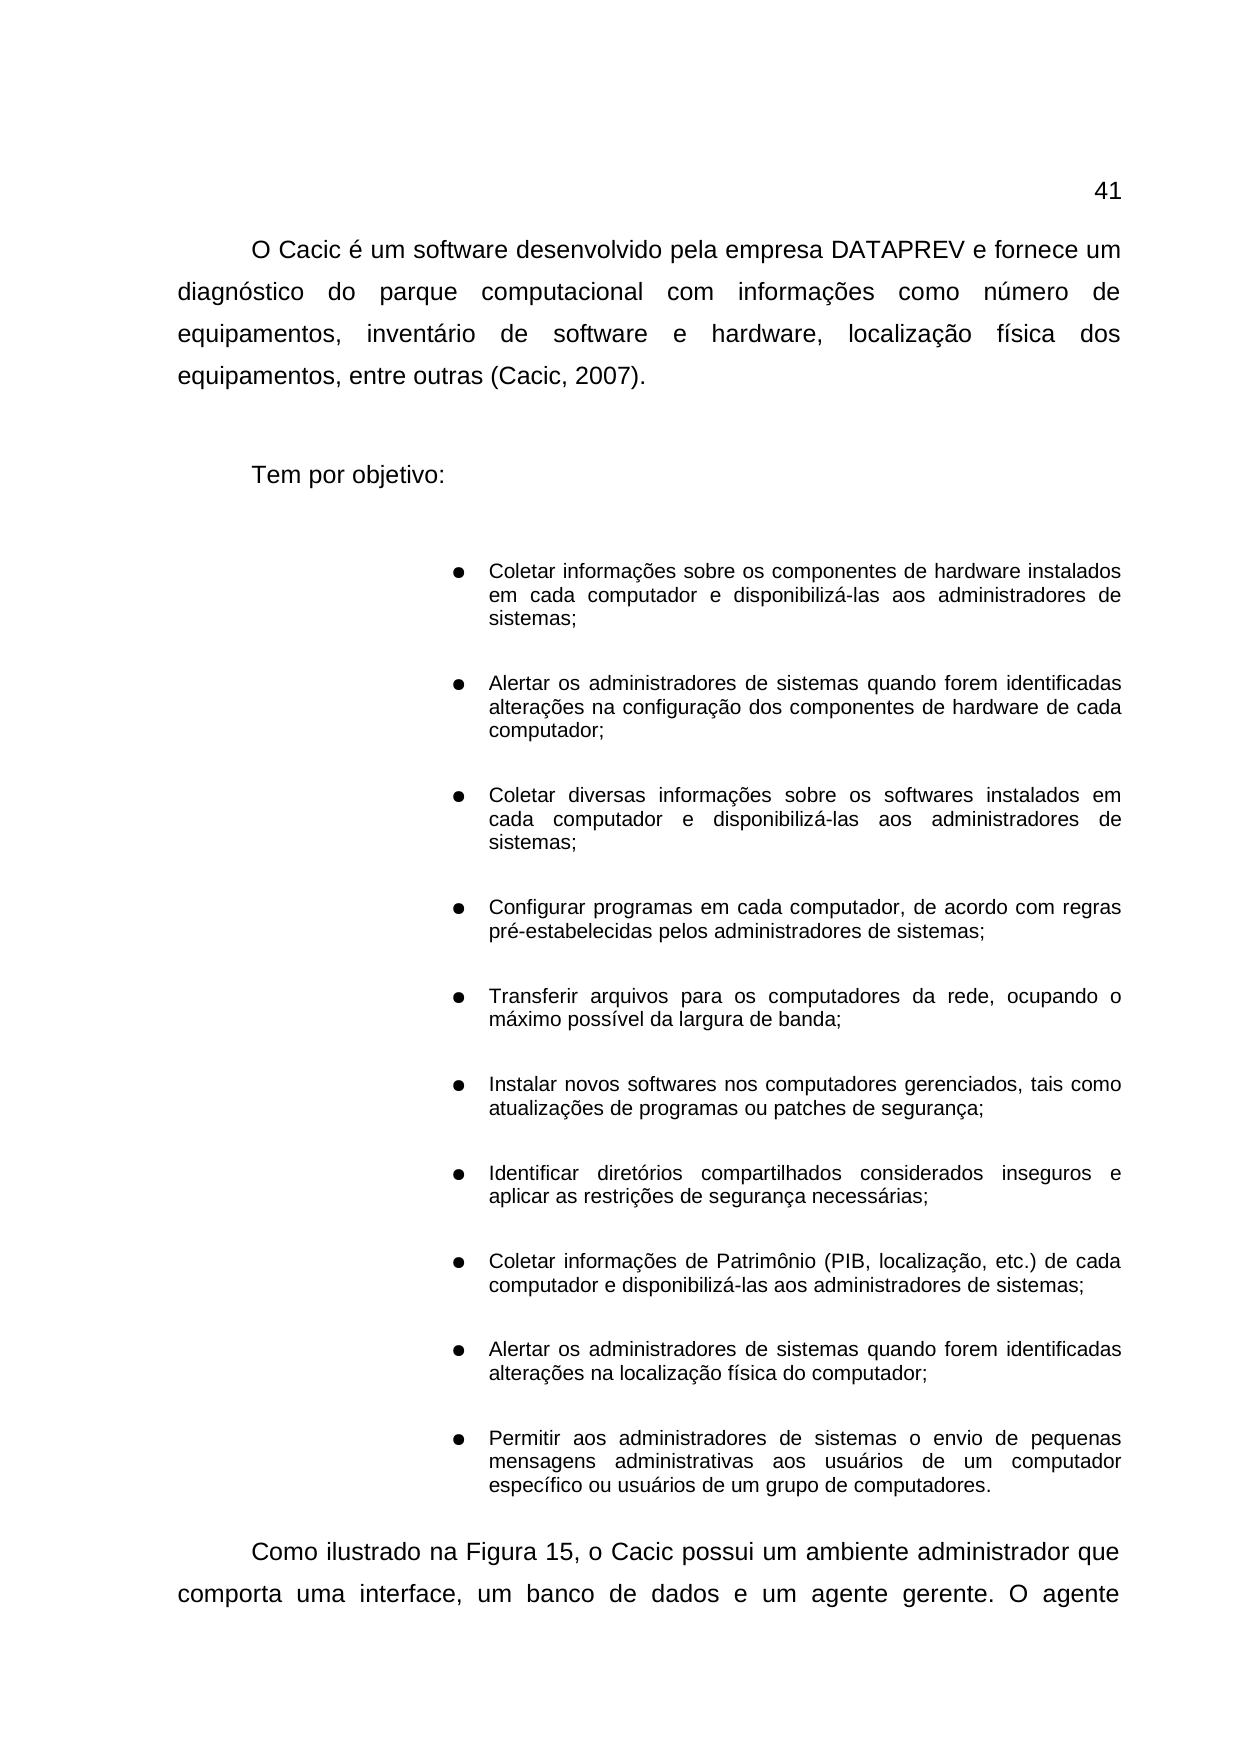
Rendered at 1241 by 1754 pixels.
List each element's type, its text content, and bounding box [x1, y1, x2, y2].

list Coletar diversas informações sobre os softwares instalados em cada computador e disponibilizá-las aos administradores de sistemas; [451, 784, 1122, 854]
list Configurar programas em cada computador, de acordo com regras pré-estabelecidas pelos administradores de sistemas; [451, 896, 1122, 943]
list Coletar informações de Patrimônio (PIB, localização, etc.) de cada computador e disponibilizá-las aos administradores de sistemas; [451, 1249, 1122, 1297]
text Como ilustrado na Figura 15, o Cacic possui um ambiente administrador que comporta uma interface, um banco de dados e um agente gerente. O agente [177, 1538, 1122, 1608]
list Alertar os administradores de sistemas quando forem identificadas alterações na configuração dos componentes de hardware de cada computador; [451, 672, 1122, 742]
list Coletar informações sobre os componentes de hardware instalados em cada computador e disponibilizá-las aos administradores de sistemas; [451, 560, 1122, 630]
text O Cacic é um software desenvolvido pela empresa DATAPREV e fornece um diagnóstico do parque computacional com informações como número de equipamentos, inventário de software e hardware, localização física dos equipamentos, entre outras (Cacic, 2007). [177, 236, 1122, 390]
list Instalar novos softwares nos computadores gerenciados, tais como atualizações de programas ou patches de segurança; [451, 1073, 1122, 1120]
list Alertar os administradores de sistemas quando forem identificadas alterações na localização física do computador; [451, 1338, 1122, 1385]
list Identificar diretórios compartilhados considerados inseguros e aplicar as restrições de segurança necessárias; [451, 1161, 1122, 1208]
text Tem por objetivo: [177, 461, 1122, 489]
list Transferir arquivos para os computadores da rede, ocupando o máximo possível da largura de banda; [451, 984, 1122, 1031]
list Permitir aos administradores de sistemas o envio de pequenas mensagens administrativas aos usuários de um computador específico ou usuários de um grupo de computadores. [451, 1426, 1122, 1497]
